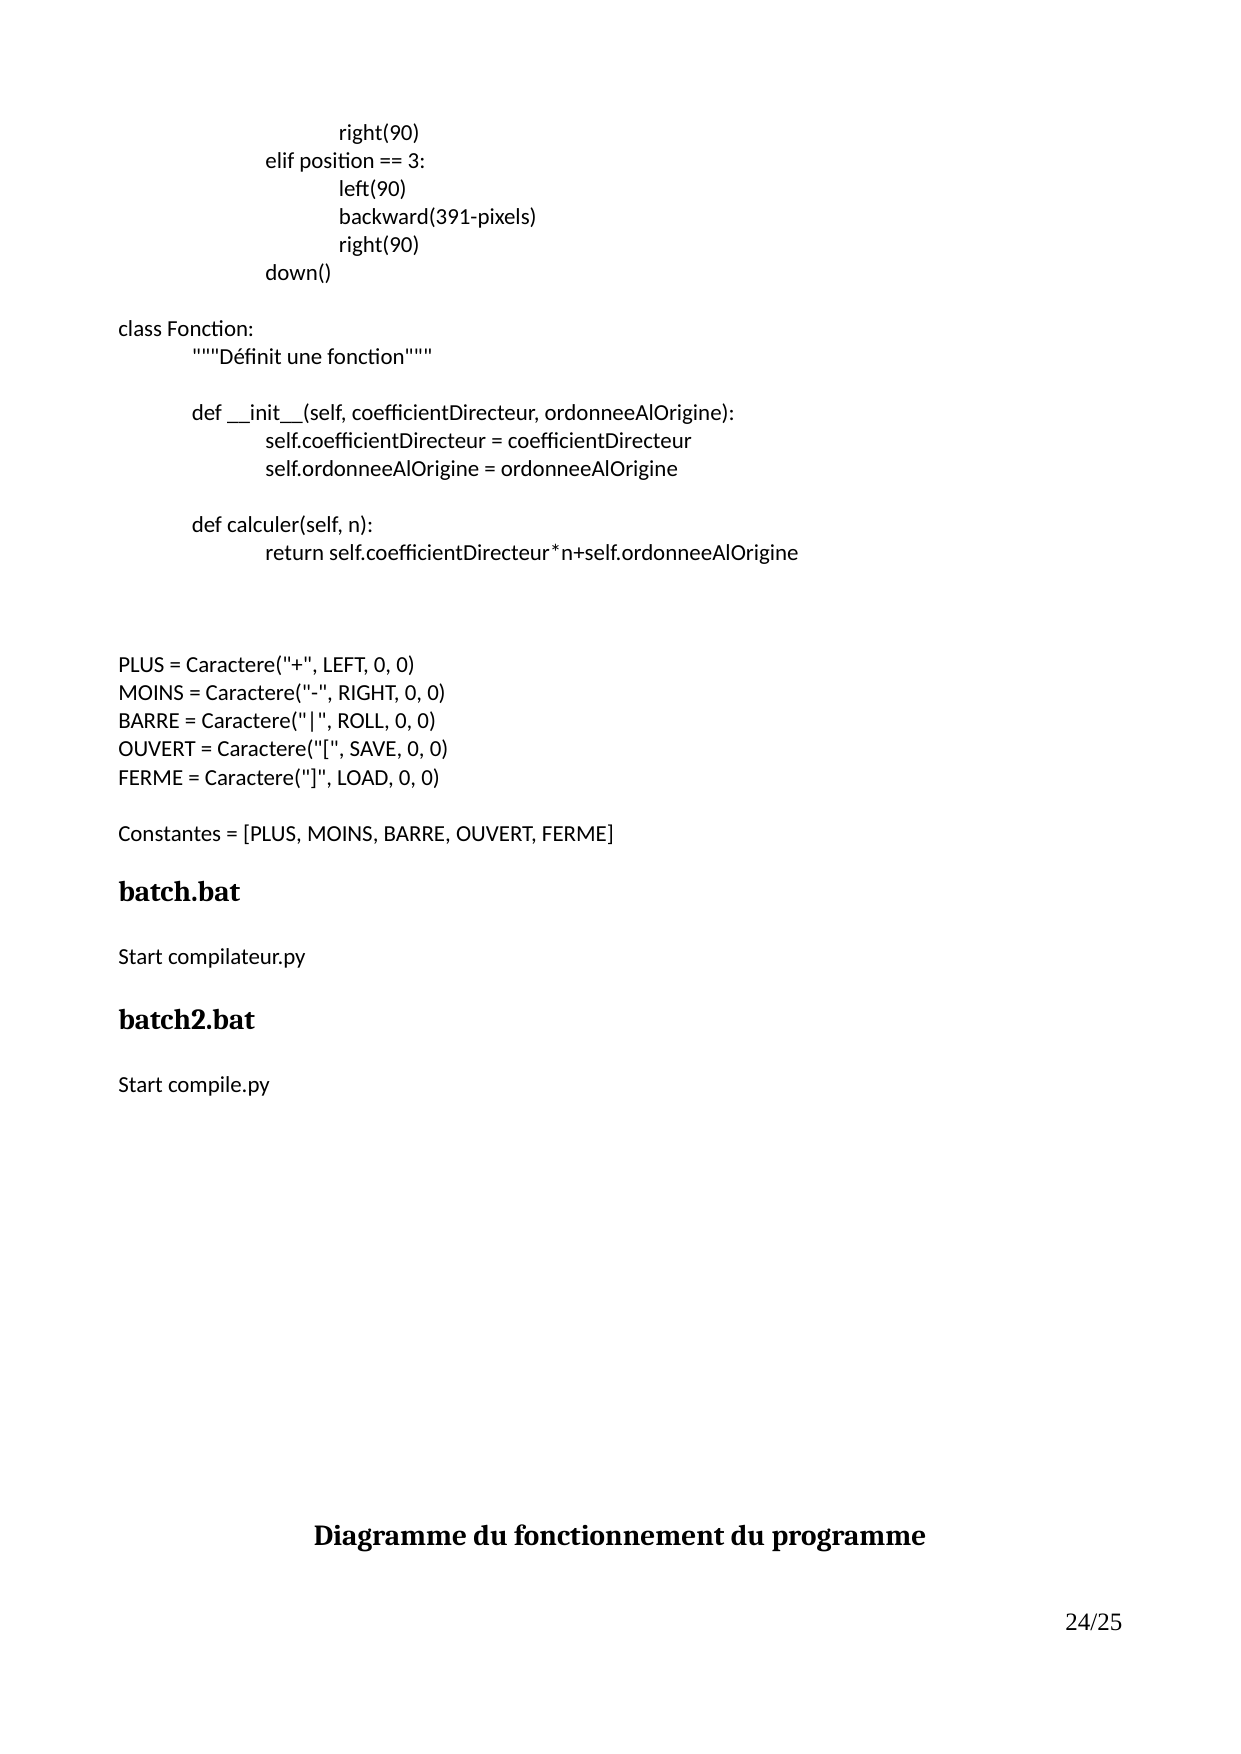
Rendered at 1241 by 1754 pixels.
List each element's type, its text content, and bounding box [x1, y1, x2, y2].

text batch2.bat [118, 1003, 1122, 1037]
text Start compile.py [118, 1070, 1122, 1098]
text Constantes = [PLUS, MOINS, BARRE, OUVERT, FERME] [118, 819, 1122, 847]
text self.ordonneeAlOrigine = ordonneeAlOrigine [118, 454, 1122, 482]
text Start compilateur.py [118, 942, 1122, 970]
text FERME = Caractere("]", LOAD, 0, 0) [118, 763, 1122, 791]
text left(90) [118, 174, 1122, 202]
text return self.coefficientDirecteur*n+self.ordonneeAlOrigine [118, 538, 1122, 566]
text Diagramme du fonctionnement du programme [118, 1519, 1122, 1552]
text def calculer(self, n): [118, 510, 1122, 538]
text BARRE = Caractere("|", ROLL, 0, 0) [118, 707, 1122, 734]
text PLUS = Caractere("+", LEFT, 0, 0) [118, 651, 1122, 678]
text class Fonction: [118, 314, 1122, 342]
text batch.bat [118, 875, 1122, 908]
text """Définit une fonction""" [118, 342, 1122, 370]
text def __init__(self, coefficientDirecteur, ordonneeAlOrigine): [118, 398, 1122, 426]
text backward(391-pixels) [118, 202, 1122, 230]
text right(90) [118, 230, 1122, 258]
text down() [118, 258, 1122, 286]
text right(90) [118, 118, 1122, 146]
text MOINS = Caractere("-", RIGHT, 0, 0) [118, 678, 1122, 707]
text OUVERT = Caractere("[", SAVE, 0, 0) [118, 734, 1122, 763]
text elif position == 3: [118, 146, 1122, 174]
text self.coefficientDirecteur = coefficientDirecteur [118, 426, 1122, 454]
